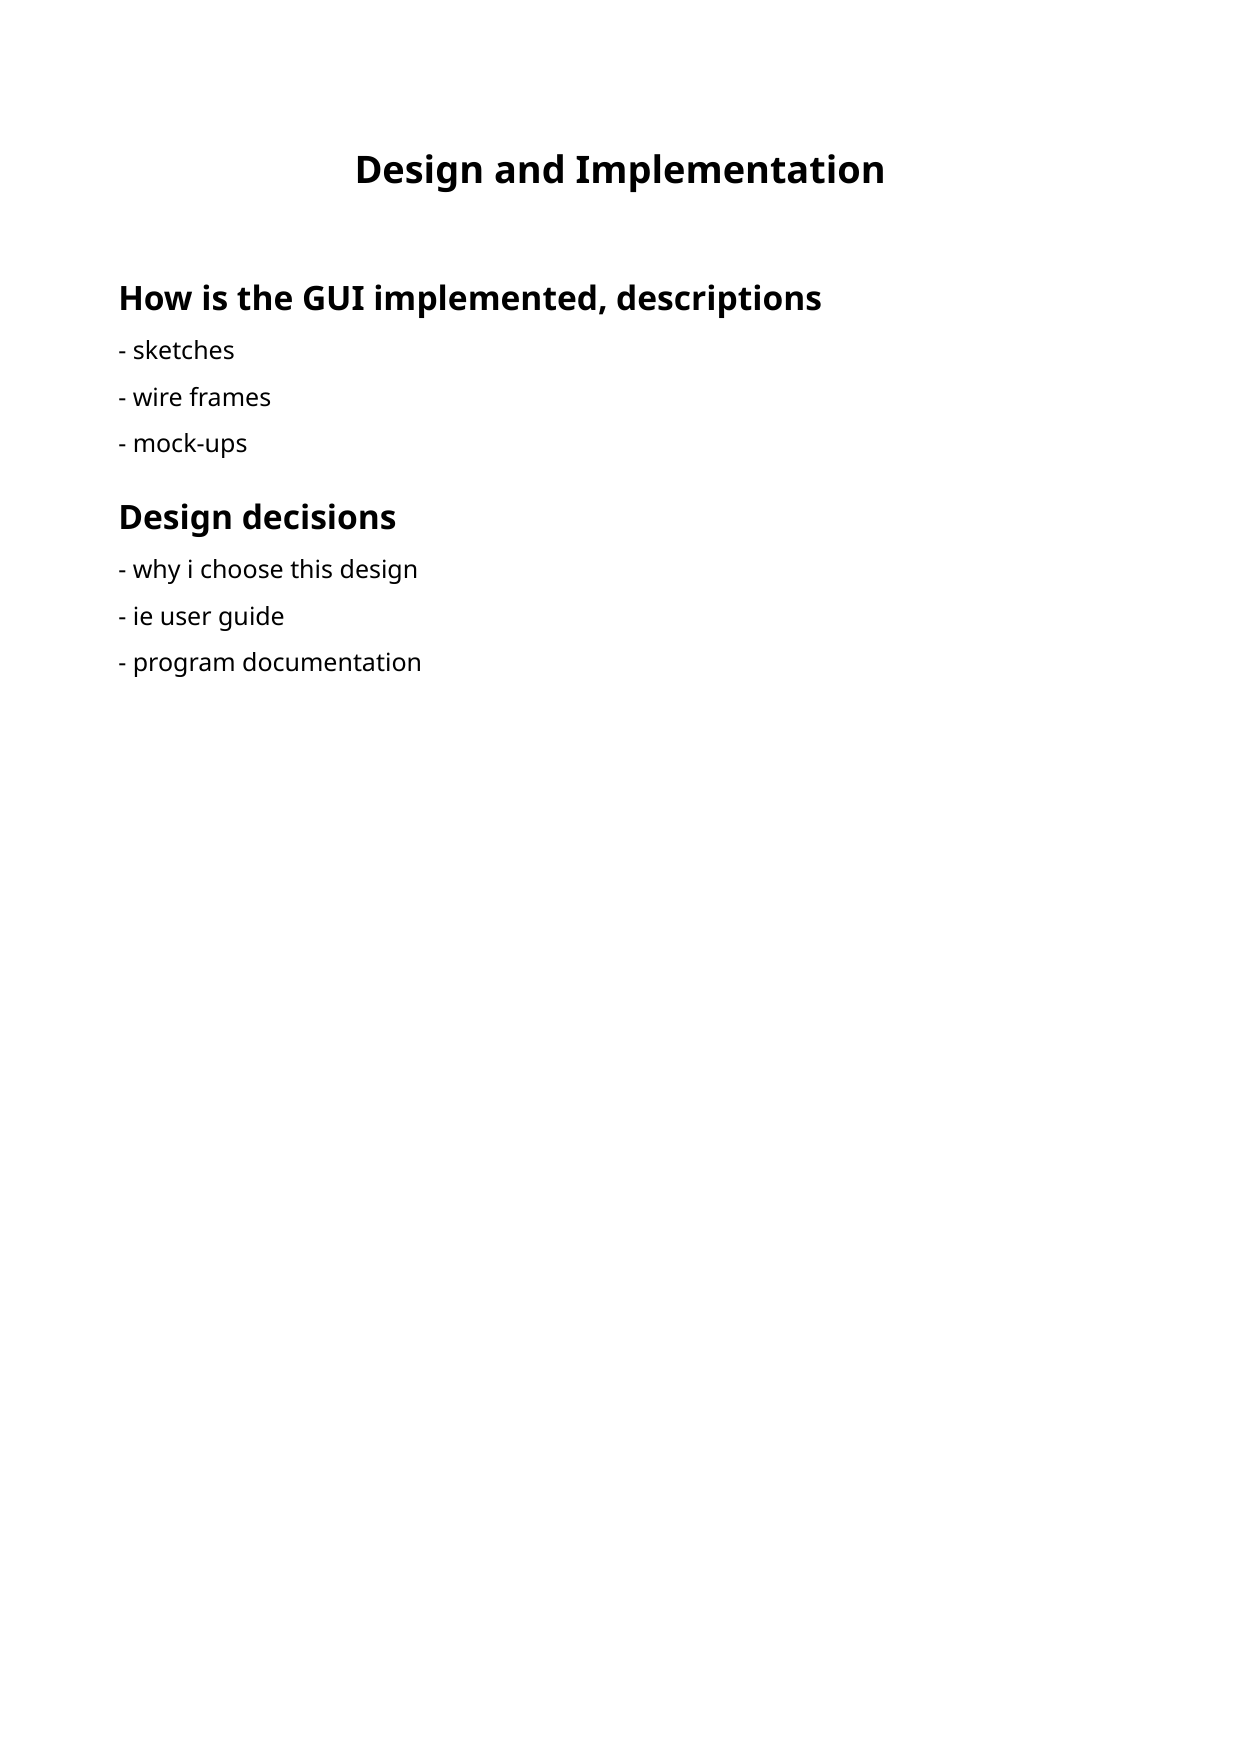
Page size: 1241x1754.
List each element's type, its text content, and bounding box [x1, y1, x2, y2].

text - why i choose this design [118, 552, 1122, 586]
subtitle Design decisions [118, 493, 1122, 539]
text - program documentation [118, 645, 1122, 679]
text - mock-ups [118, 426, 1122, 460]
subtitle Design and Implementation [118, 143, 1122, 195]
text - wire frames [118, 379, 1122, 413]
text - ie user guide [118, 598, 1122, 632]
subtitle How is the GUI implemented, descriptions [118, 275, 1122, 320]
text - sketches [118, 333, 1122, 367]
